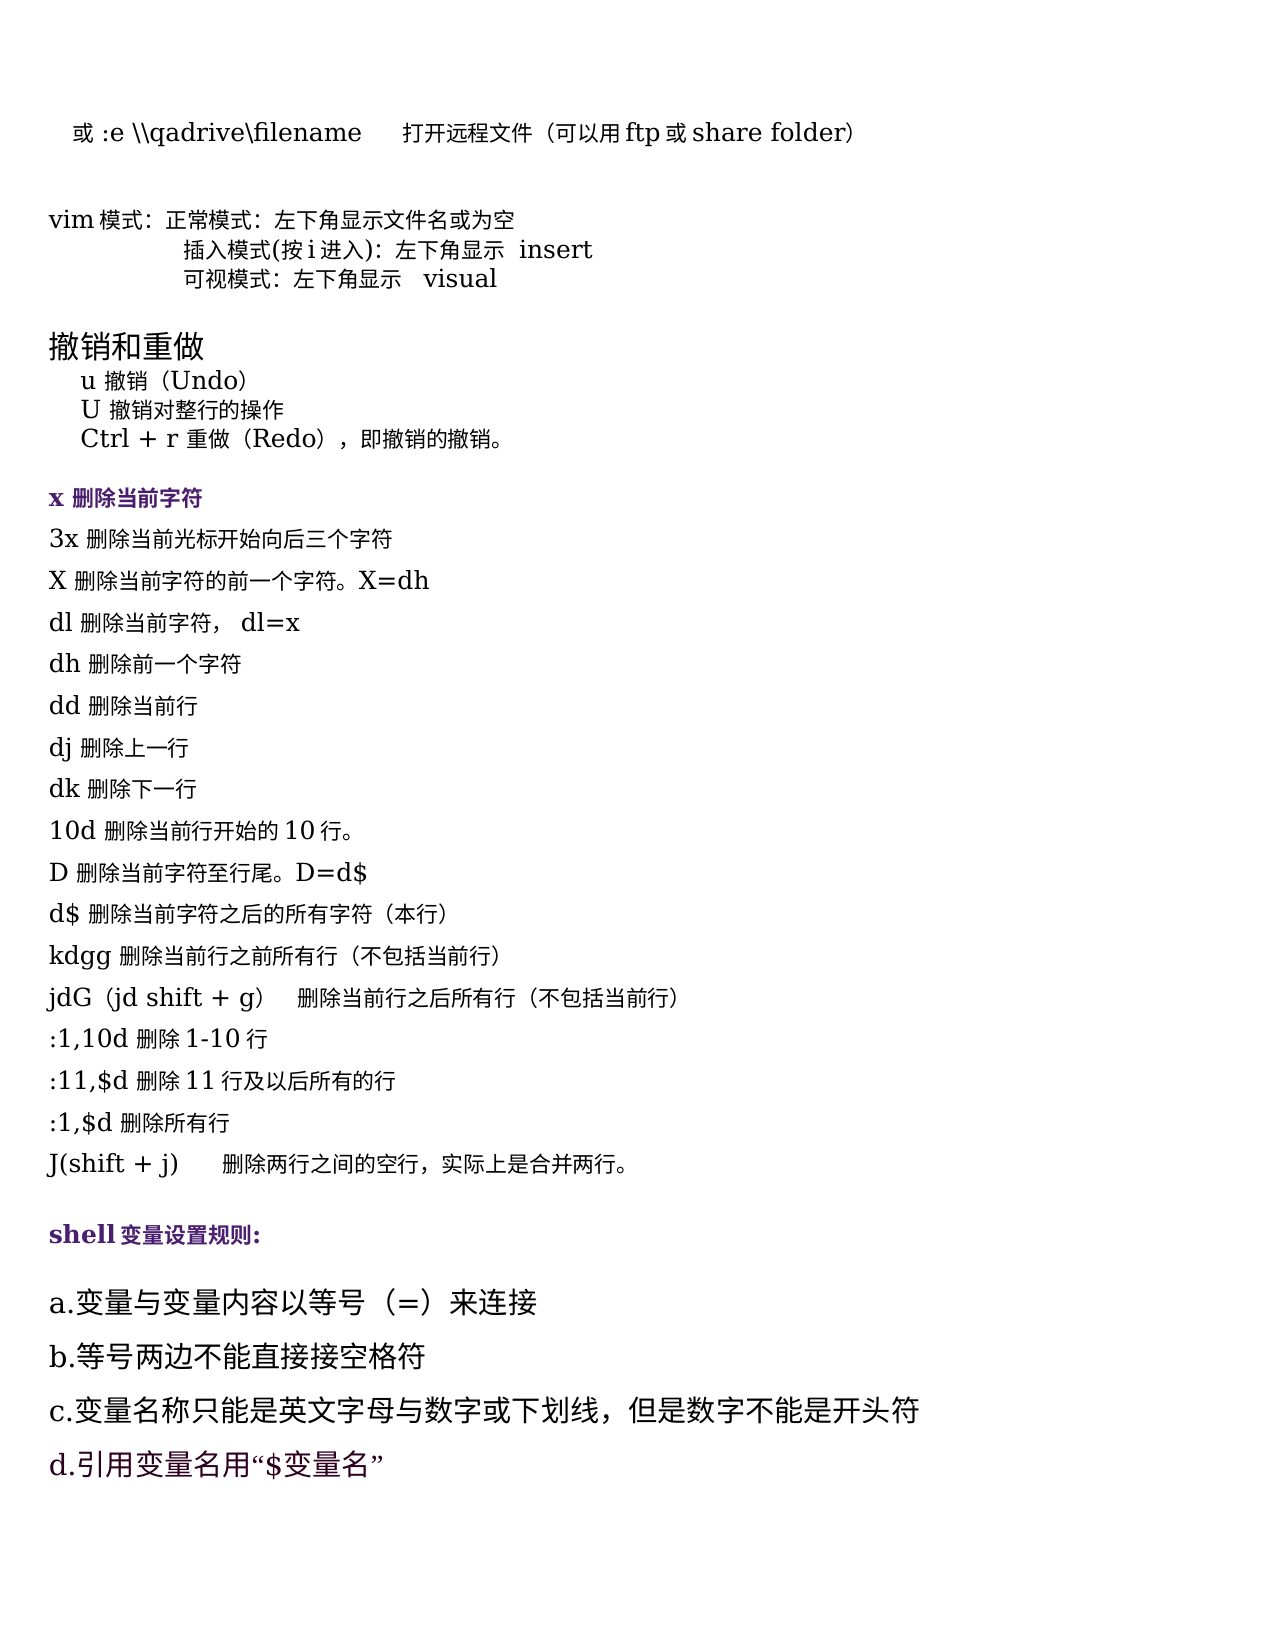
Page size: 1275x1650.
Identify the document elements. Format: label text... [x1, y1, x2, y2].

text D 删除当前字符至行尾。D=d$ [48, 858, 1158, 887]
text X 删除当前字符的前一个字符。X=dh [48, 566, 1158, 595]
text x 删除当前字符 [48, 482, 1005, 512]
text d.引用变量名用“$变量名” [48, 1442, 1005, 1484]
text jdG（jd shift + g） 删除当前行之后所有行（不包括当前行） [48, 983, 1158, 1012]
text 撤销和重做 [48, 329, 1005, 366]
text shell变量设置规则: [48, 1220, 1005, 1250]
text dj 删除上一行 [48, 733, 1158, 762]
text :11,$d 删除11行及以后所有的行 [48, 1066, 1158, 1095]
text 10d 删除当前行开始的10行。 [48, 816, 1158, 845]
text dh 删除前一个字符 [48, 649, 1158, 678]
text u 撤销（Undo） U 撤销对整行的操作 Ctrl + r 重做（Redo），即撤销的撤销。 [48, 366, 1005, 453]
text 或 :e \\qadrive\filename 打开远程文件（可以用ftp或share folder） [48, 118, 1005, 147]
text 可视模式：左下角显示 visual [48, 264, 1005, 293]
text kdgg 删除当前行之前所有行（不包括当前行） [48, 941, 1158, 970]
text dl 删除当前字符， dl=x [48, 608, 1158, 637]
text dk 删除下一行 [48, 774, 1158, 803]
text :1,$d 删除所有行 [48, 1108, 1158, 1137]
text c.变量名称只能是英文字母与数字或下划线，但是数字不能是开头符 [48, 1388, 1158, 1430]
text a.变量与变量内容以等号（=）来连接 [48, 1279, 1158, 1321]
text 插入模式(按i进入)：左下角显示 insert [48, 235, 1005, 264]
text 3x 删除当前光标开始向后三个字符 [48, 524, 1158, 553]
text vim模式：正常模式：左下角显示文件名或为空 [48, 206, 1005, 235]
text :1,10d 删除1-10行 [48, 1024, 1158, 1053]
text dd 删除当前行 [48, 691, 1158, 720]
text b.等号两边不能直接接空格符 [48, 1333, 1158, 1376]
text J(shift + j) 删除两行之间的空行，实际上是合并两行。 [48, 1149, 1158, 1178]
text d$ 删除当前字符之后的所有字符（本行） [48, 899, 1158, 928]
